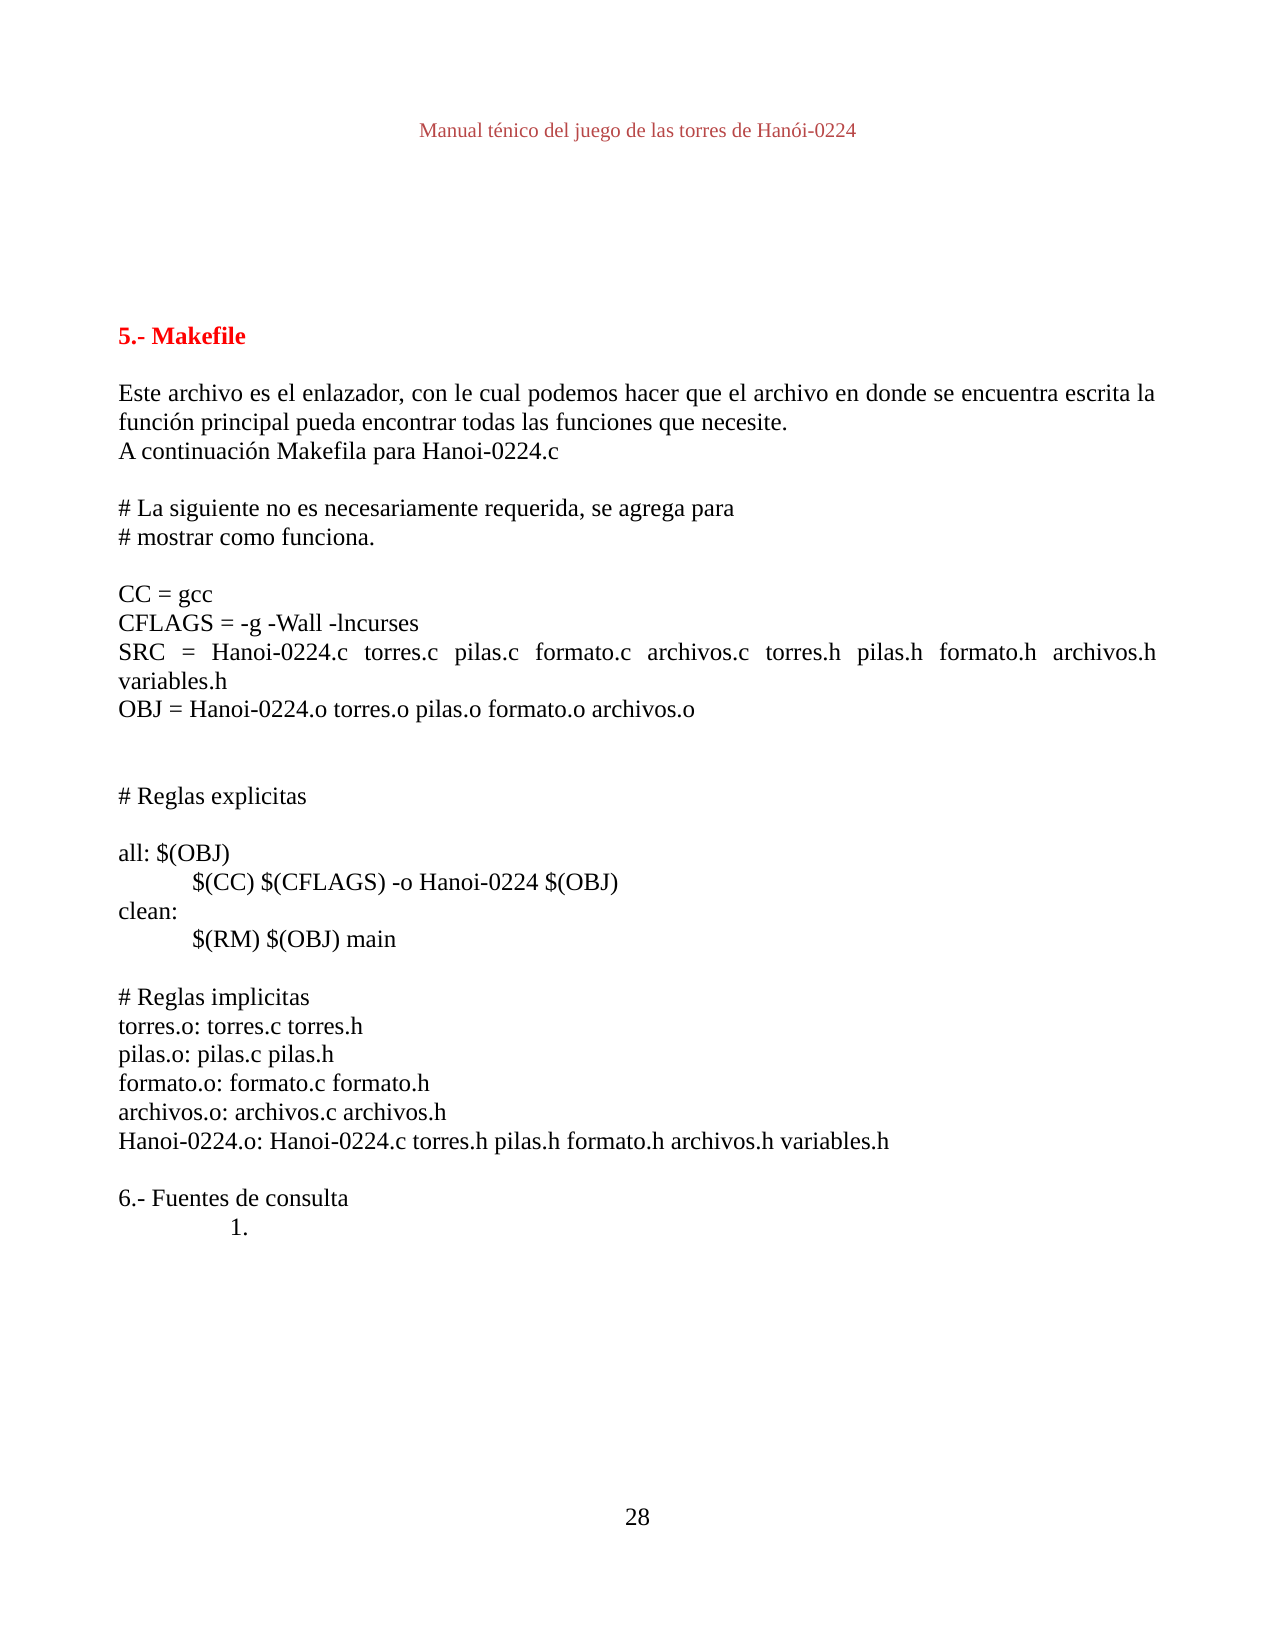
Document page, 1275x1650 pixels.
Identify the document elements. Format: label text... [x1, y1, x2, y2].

text $(RM) $(OBJ) main [118, 924, 1157, 953]
text SRC = Hanoi-0224.c torres.c pilas.c formato.c archivos.c torres.h pilas.h formato.h archivos.h variables.h [118, 637, 1157, 694]
text Hanoi-0224.o: Hanoi-0224.c torres.h pilas.h formato.h archivos.h variables.h [118, 1126, 1157, 1154]
text CC = gcc [118, 579, 1157, 608]
text pilas.o: pilas.c pilas.h [118, 1039, 1157, 1068]
text CFLAGS = -g -Wall -lncurses [118, 608, 1157, 637]
text formato.o: formato.c formato.h [118, 1068, 1157, 1097]
text A continuación Makefila para Hanoi-0224.c [118, 436, 1157, 464]
text # La siguiente no es necesariamente requerida, se agrega para [118, 493, 1157, 522]
text 6.- Fuentes de consulta [118, 1183, 1157, 1212]
text # Reglas implicitas [118, 982, 1157, 1011]
text archivos.o: archivos.c archivos.h [118, 1097, 1157, 1126]
text OBJ = Hanoi-0224.o torres.o pilas.o formato.o archivos.o [118, 694, 1157, 723]
text Este archivo es el enlazador, con le cual podemos hacer que el archivo en donde se encuentra escrita la función principal pueda encontrar todas las funciones que necesite. [118, 378, 1157, 436]
text $(CC) $(CFLAGS) -o Hanoi-0224 $(OBJ) [118, 867, 1157, 896]
text torres.o: torres.c torres.h [118, 1011, 1157, 1039]
text # Reglas explicitas [118, 781, 1157, 809]
text 5.- Makefile [118, 321, 1157, 349]
text clean: [118, 896, 1157, 924]
text all: $(OBJ) [118, 838, 1157, 867]
text # mostrar como funciona. [118, 522, 1157, 551]
